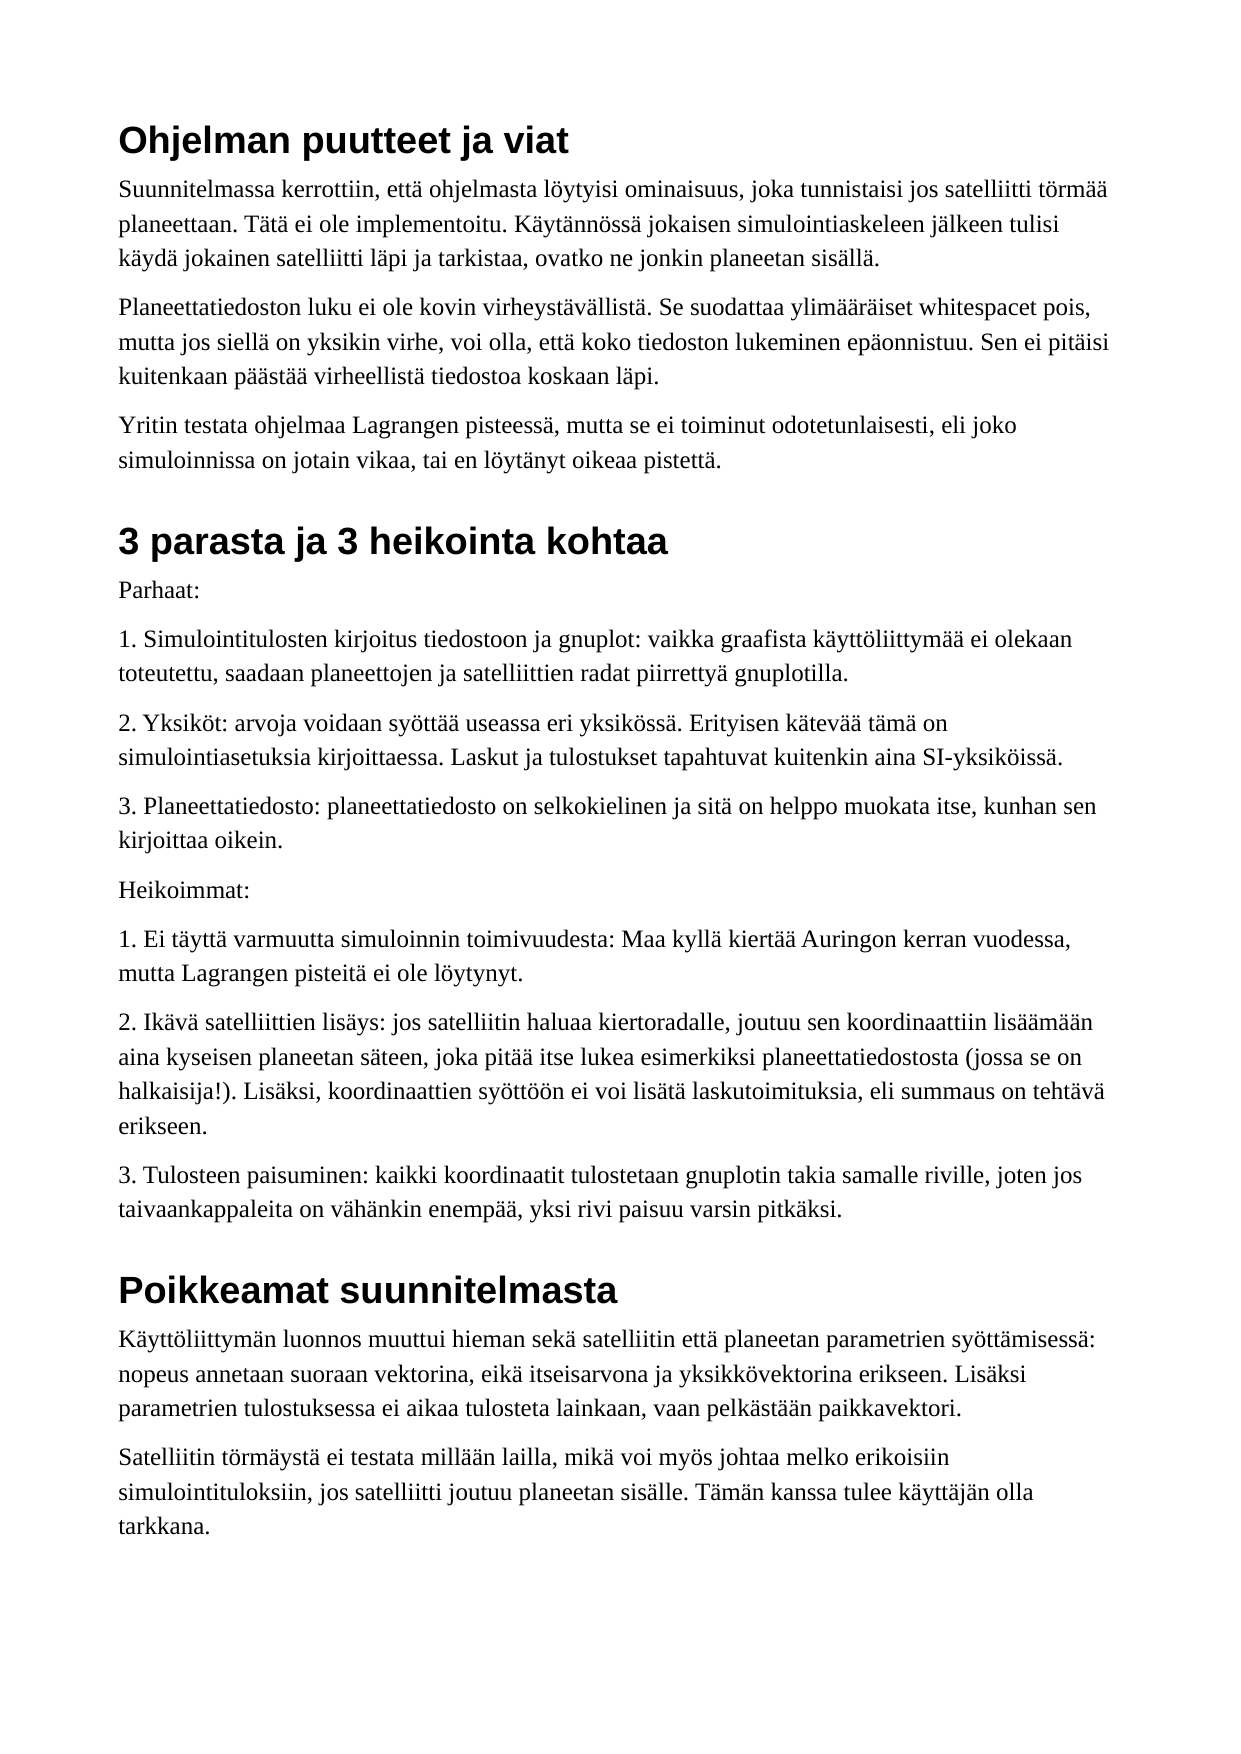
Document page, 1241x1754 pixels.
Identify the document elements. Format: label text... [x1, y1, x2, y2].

text 1. Simulointitulosten kirjoitus tiedostoon ja gnuplot: vaikka graafista käyttöliittymää ei olekaan toteutettu, saadaan planeettojen ja satelliittien radat piirrettyä gnuplotilla. [118, 624, 1122, 687]
subtitle 3 parasta ja 3 heikointa kohtaa [118, 519, 1122, 562]
text 1. Ei täyttä varmuutta simuloinnin toimivuudesta: Maa kyllä kiertää Auringon kerran vuodessa, mutta Lagrangen pisteitä ei ole löytynyt. [118, 924, 1122, 987]
text 2. Ikävä satelliittien lisäys: jos satelliitin haluaa kiertoradalle, joutuu sen koordinaattiin lisäämään aina kyseisen planeetan säteen, joka pitää itse lukea esimerkiksi planeettatiedostosta (jossa se on halkaisija!). Lisäksi, koordinaattien syöttöön ei voi lisätä laskutoimituksia, eli summaus on tehtävä erikseen. [118, 1007, 1122, 1139]
text Suunnitelmassa kerrottiin, että ohjelmasta löytyisi ominaisuus, joka tunnistaisi jos satelliitti törmää planeettaan. Tätä ei ole implementoitu. Käytännössä jokaisen simulointiaskeleen jälkeen tulisi käydä jokainen satelliitti läpi ja tarkistaa, ovatko ne jonkin planeetan sisällä. [118, 174, 1122, 272]
text 3. Tulosteen paisuminen: kaikki koordinaatit tulostetaan gnuplotin takia samalle riville, joten jos taivaankappaleita on vähänkin enempää, yksi rivi paisuu varsin pitkäksi. [118, 1160, 1122, 1223]
text Satelliitin törmäystä ei testata millään lailla, mikä voi myös johtaa melko erikoisiin simulointituloksiin, jos satelliitti joutuu planeetan sisälle. Tämän kanssa tulee käyttäjän olla tarkkana. [118, 1442, 1122, 1540]
text 3. Planeettatiedosto: planeettatiedosto on selkokielinen ja sitä on helppo muokata itse, kunhan sen kirjoittaa oikein. [118, 791, 1122, 854]
text 2. Yksiköt: arvoja voidaan syöttää useassa eri yksikössä. Erityisen kätevää tämä on simulointiasetuksia kirjoittaessa. Laskut ja tulostukset tapahtuvat kuitenkin aina SI-yksiköissä. [118, 708, 1122, 771]
text Yritin testata ohjelmaa Lagrangen pisteessä, mutta se ei toiminut odotetunlaisesti, eli joko simuloinnissa on jotain vikaa, tai en löytänyt oikeaa pistettä. [118, 410, 1122, 473]
text Käyttöliittymän luonnos muuttui hieman sekä satelliitin että planeetan parametrien syöttämisessä: nopeus annetaan suoraan vektorina, eikä itseisarvona ja yksikkövektorina erikseen. Lisäksi parametrien tulostuksessa ei aikaa tulosteta lainkaan, vaan pelkästään paikkavektori. [118, 1324, 1122, 1422]
subtitle Poikkeamat suunnitelmasta [118, 1268, 1122, 1312]
text Heikoimmat: [118, 875, 1122, 903]
subtitle Ohjelman puutteet ja viat [118, 118, 1122, 162]
text Planeettatiedoston luku ei ole kovin virheystävällistä. Se suodattaa ylimääräiset whitespacet pois, mutta jos siellä on yksikin virhe, voi olla, että koko tiedoston lukeminen epäonnistuu. Sen ei pitäisi kuitenkaan päästää virheellistä tiedostoa koskaan läpi. [118, 292, 1122, 390]
text Parhaat: [118, 575, 1122, 604]
